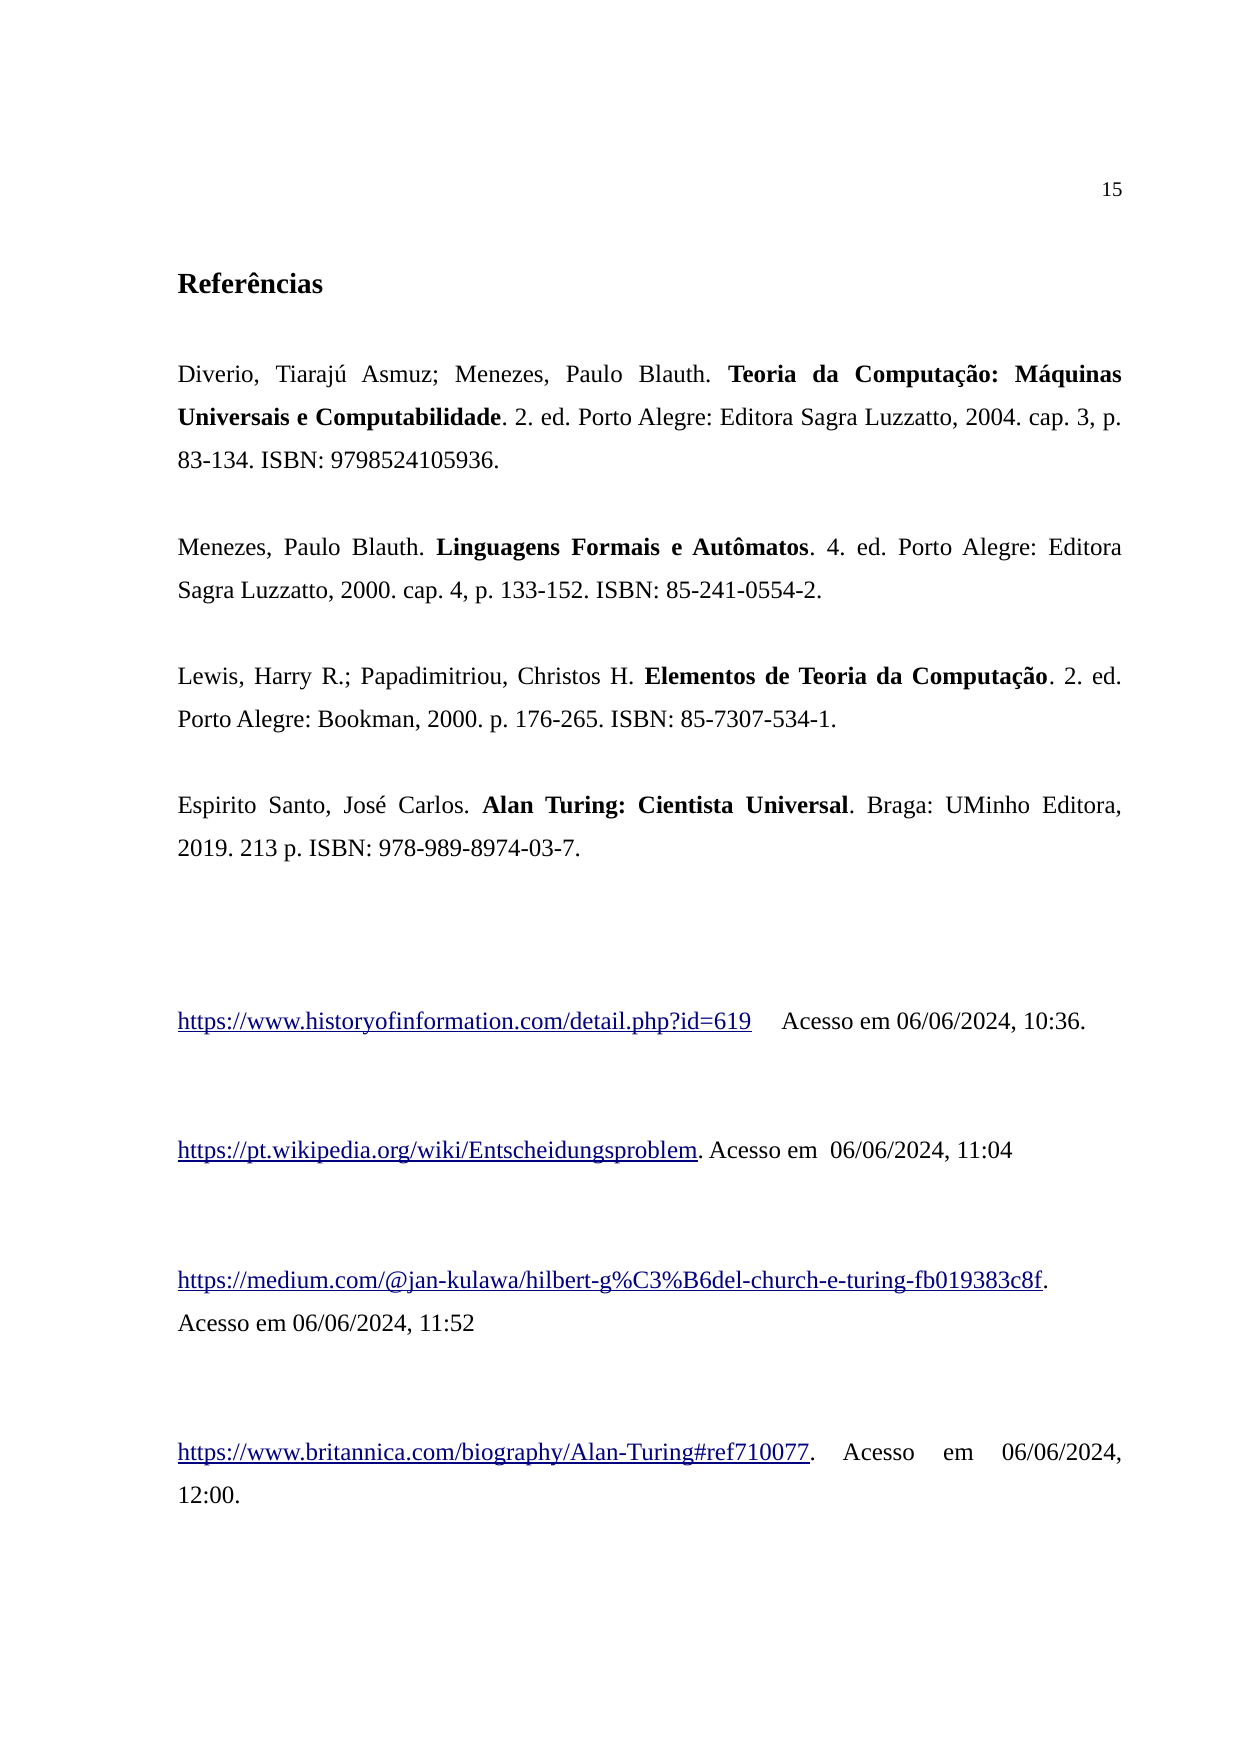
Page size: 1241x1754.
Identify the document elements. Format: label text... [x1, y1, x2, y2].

text Menezes, Paulo Blauth. Linguagens Formais e Autômatos. 4. ed. Porto Alegre: Editora Sagra Luzzatto, 2000. cap. 4, p. 133-152. ISBN: 85-241-0554-2. [177, 532, 1122, 603]
text https://www.britannica.com/biography/Alan-Turing#ref710077. Acesso em 06/06/2024, 12:00. [177, 1437, 1122, 1509]
text https://www.historyofinformation.com/detail.php?id=619 Acesso em 06/06/2024, 10:36. [177, 1006, 1122, 1035]
text Espirito Santo, José Carlos. Alan Turing: Cientista Universal. Braga: UMinho Editora, 2019. 213 p. ISBN: 978-989-8974-03-7. [177, 790, 1122, 862]
text https://pt.wikipedia.org/wiki/Entscheidungsproblem. Acesso em 06/06/2024, 11:04 [177, 1135, 1122, 1164]
text Lewis, Harry R.; Papadimitriou, Christos H. Elementos de Teoria da Computação. 2. ed. Porto Alegre: Bookman, 2000. p. 176-265. ISBN: 85-7307-534-1. [177, 661, 1122, 733]
text Diverio, Tiarajú Asmuz; Menezes, Paulo Blauth. Teoria da Computação: Máquinas Universais e Computabilidade. 2. ed. Porto Alegre: Editora Sagra Luzzatto, 2004. cap. 3, p. 83-134. ISBN: 9798524105936. [177, 359, 1122, 474]
text https://medium.com/@jan-kulawa/hilbert-g%C3%B6del-church-e-turing-fb019383c8f. Acesso em 06/06/2024, 11:52 [177, 1265, 1122, 1337]
text Referências [177, 266, 1122, 299]
